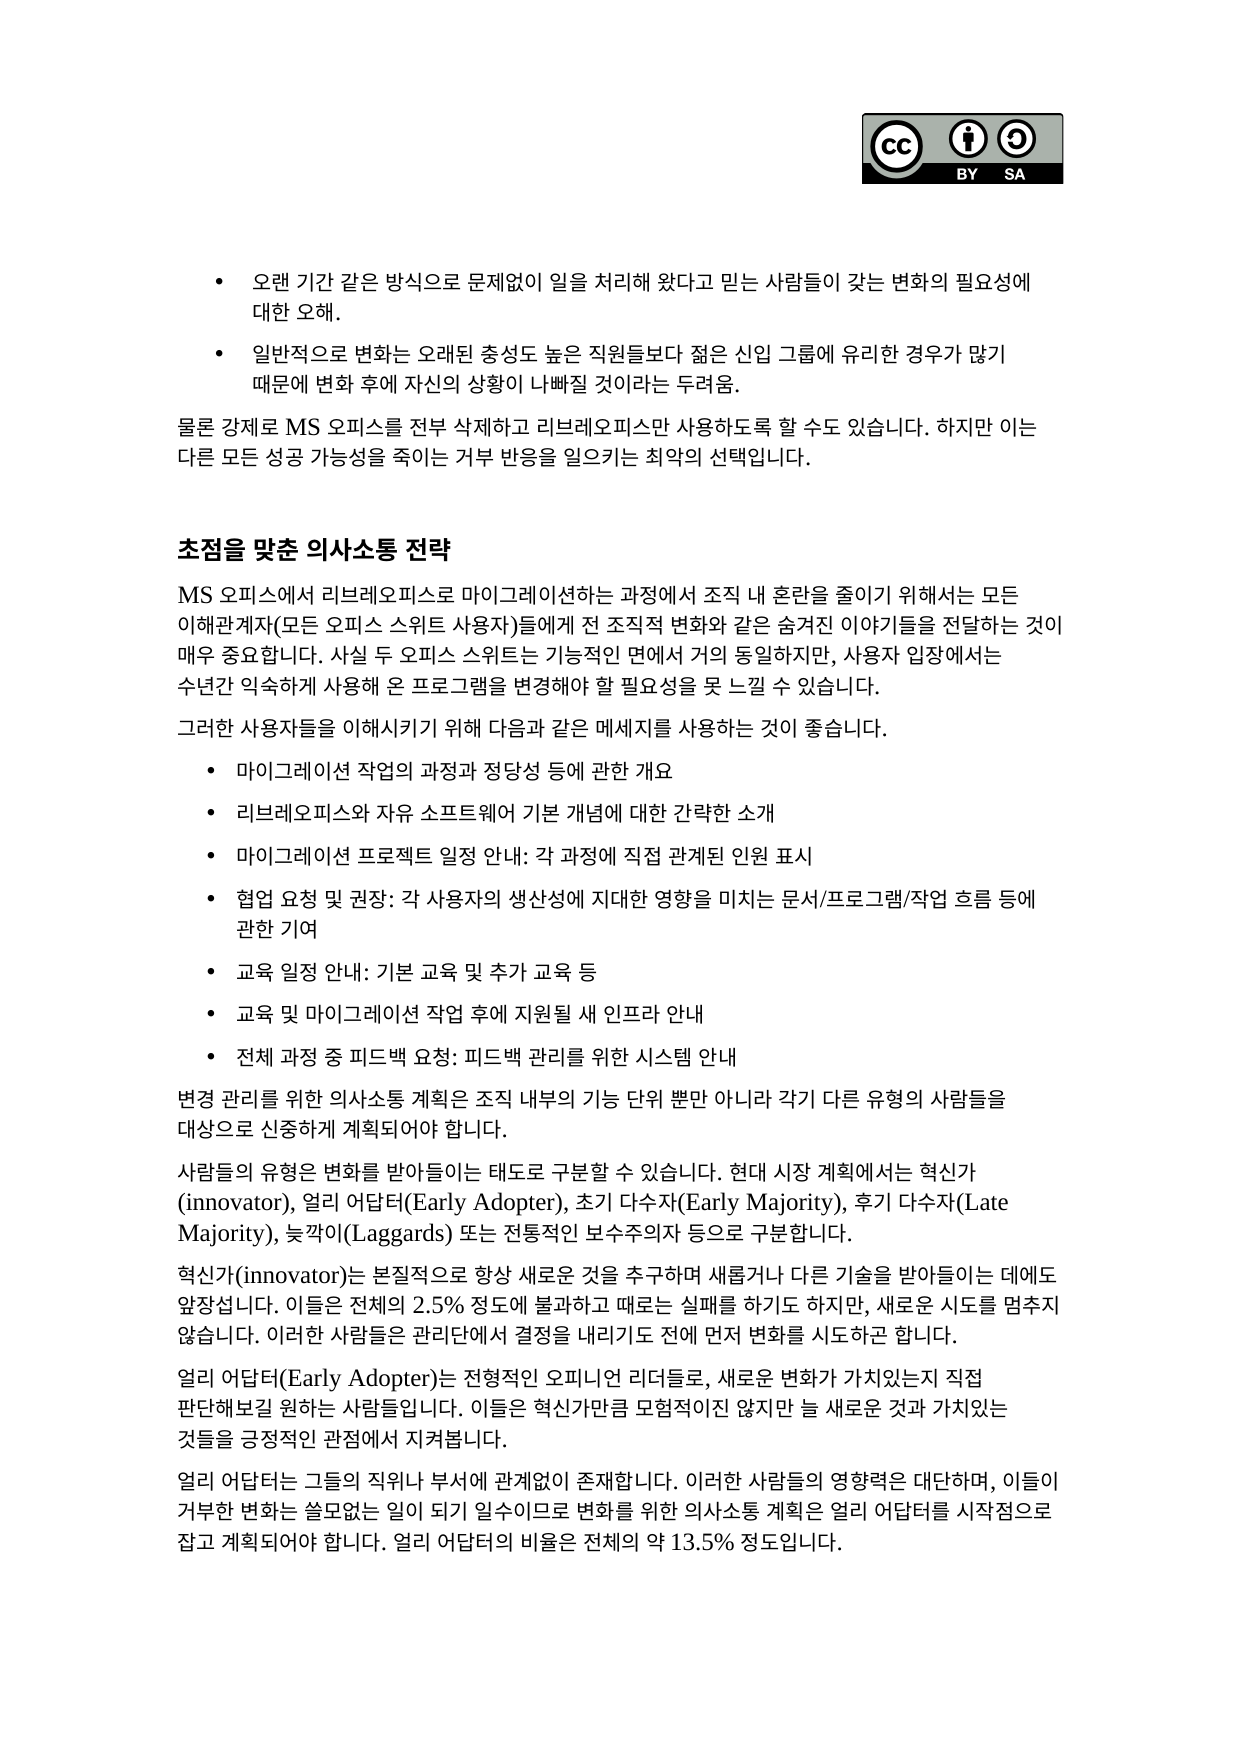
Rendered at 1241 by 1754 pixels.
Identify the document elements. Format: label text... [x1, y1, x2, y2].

text 변경 관리를 위한 의사소통 계획은 조직 내부의 기능 단위 뿐만 아니라 각기 다른 유형의 사람들을 대상으로 신중하게 계획되어야 합니다. [177, 1083, 1063, 1144]
list 교육 일정 안내: 기본 교육 및 추가 교육 등 [207, 956, 1063, 986]
text 사람들의 유형은 변화를 받아들이는 태도로 구분할 수 있습니다. 현대 시장 계획에서는 혁신가(innovator), 얼리 어답터(Early Adopter), 초기 다수자(Early Majority), 후기 다수자(Late Majority), 늦깍이(Laggards) 또는 전통적인 보수주의자 등으로 구분합니다. [177, 1156, 1063, 1247]
text MS 오피스에서 리브레오피스로 마이그레이션하는 과정에서 조직 내 혼란을 줄이기 위해서는 모든 이해관계자(모든 오피스 스위트 사용자)들에게 전 조직적 변화와 같은 숨겨진 이야기들을 전달하는 것이 매우 중요합니다. 사실 두 오피스 스위트는 기능적인 면에서 거의 동일하지만, 사용자 입장에서는 수년간 익숙하게 사용해 온 프로그램을 변경해야 할 필요성을 못 느낄 수 있습니다. [177, 579, 1063, 700]
text 혁신가(innovator)는 본질적으로 항상 새로운 것을 추구하며 새롭거나 다른 기술을 받아들이는 데에도 앞장섭니다. 이들은 전체의 2.5% 정도에 불과하고 때로는 실패를 하기도 하지만, 새로운 시도를 멈추지 않습니다. 이러한 사람들은 관리단에서 결정을 내리기도 전에 먼저 변화를 시도하곤 합니다. [177, 1259, 1063, 1350]
text 초점을 맞춘 의사소통 전략 [177, 531, 1063, 567]
text 그러한 사용자들을 이해시키기 위해 다음과 같은 메세지를 사용하는 것이 좋습니다. [177, 712, 1063, 743]
list 리브레오피스와 자유 소프트웨어 기본 개념에 대한 간략한 소개 [207, 798, 1063, 828]
list 일반적으로 변화는 오래된 충성도 높은 직원들보다 젊은 신입 그룹에 유리한 경우가 많기 때문에 변화 후에 자신의 상황이 나빠질 것이라는 두려움. [215, 338, 1063, 399]
list 협업 요청 및 권장: 각 사용자의 생산성에 지대한 영향을 미치는 문서/프로그램/작업 흐름 등에 관한 기여 [207, 883, 1063, 943]
text 얼리 어답터는 그들의 직위나 부서에 관계없이 존재합니다. 이러한 사람들의 영향력은 대단하며, 이들이 거부한 변화는 쓸모없는 일이 되기 일수이므로 변화를 위한 의사소통 계획은 얼리 어답터를 시작점으로 잡고 계획되어야 합니다. 얼리 어답터의 비율은 전체의 약13.5% 정도입니다. [177, 1465, 1063, 1556]
list 마이그레이션 작업의 과정과 정당성 등에 관한 개요 [207, 755, 1063, 785]
list 마이그레이션 프로젝트 일정 안내: 각 과정에 직접 관계된 인원 표시 [207, 840, 1063, 871]
list 오랜 기간 같은 방식으로 문제없이 일을 처리해 왔다고 믿는 사람들이 갖는 변화의 필요성에 대한 오해. [215, 266, 1063, 326]
text 물론 강제로 MS 오피스를 전부 삭제하고 리브레오피스만 사용하도록 할 수도 있습니다. 하지만 이는 다른 모든 성공 가능성을 죽이는 거부 반응을 일으키는 최악의 선택입니다. [177, 411, 1063, 472]
text 얼리 어답터(Early Adopter)는 전형적인 오피니언 리더들로, 새로운 변화가 가치있는지 직접 판단해보길 원하는 사람들입니다. 이들은 혁신가만큼 모험적이진 않지만 늘 새로운 것과 가치있는 것들을 긍정적인 관점에서 지켜봅니다. [177, 1362, 1063, 1453]
picture [862, 113, 1064, 184]
list 교육 및 마이그레이션 작업 후에 지원될 새 인프라 안내 [207, 998, 1063, 1028]
list 전체 과정 중 피드백 요청: 피드백 관리를 위한 시스템 안내 [207, 1041, 1063, 1071]
